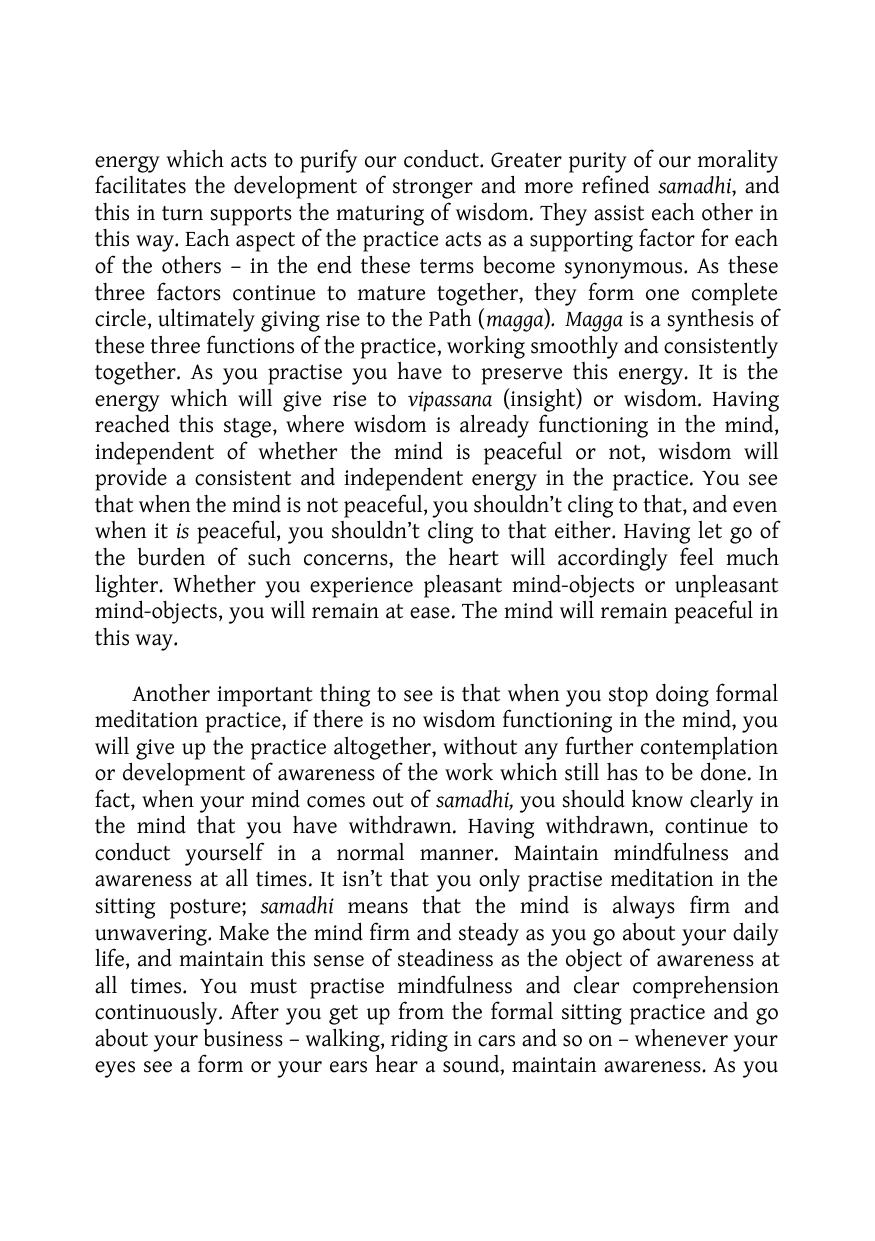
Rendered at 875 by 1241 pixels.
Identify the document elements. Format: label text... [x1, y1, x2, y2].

text Another important thing to see is that when you stop doing formal meditation practice, if there is no wisdom functioning in the mind, you will give up the practice altogether, without any further contemplation or development of awareness of the work which still has to be done. In fact, when your mind comes out of samadhi, you should know clearly in the mind that you have withdrawn. Having withdrawn, continue to conduct yourself in a normal manner. Maintain mindfulness and awareness at all times. It isn’t that you only practise meditation in the sitting posture; samadhi means that the mind is always firm and unwavering. Make the mind firm and steady as you go about your daily life, and maintain this sense of steadiness as the object of awareness at all times. You must practise mindfulness and clear comprehension continuously. After you get up from the formal sitting practice and go about your business – walking, riding in cars and so on – whenever your eyes see a form or your ears hear a sound, maintain awareness. As you [94, 681, 779, 1079]
text energy which acts to purify our conduct. Greater purity of our morality facilitates the development of stronger and more refined samadhi, and this in turn supports the maturing of wisdom. They assist each other in this way. Each aspect of the practice acts as a supporting factor for each of the others – in the end these terms become synonymous. As these three factors continue to mature together, they form one complete circle, ultimately giving rise to the Path (magga). Magga is a synthesis of these three functions of the practice, working smoothly and consistently together. As you practise you have to preserve this energy. It is the energy which will give rise to vipassana (insight) or wisdom. Having reached this stage, where wisdom is already functioning in the mind, independent of whether the mind is peaceful or not, wisdom will provide a consistent and independent energy in the practice. You see that when the mind is not peaceful, you shouldn’t cling to that, and even when it is peaceful, you shouldn’t cling to that either. Having let go of the burden of such concerns, the heart will accordingly feel much lighter. Whether you experience pleasant mind-objects or unpleasant mind-objects, you will remain at ease. The mind will remain peaceful in this way. [94, 147, 779, 652]
